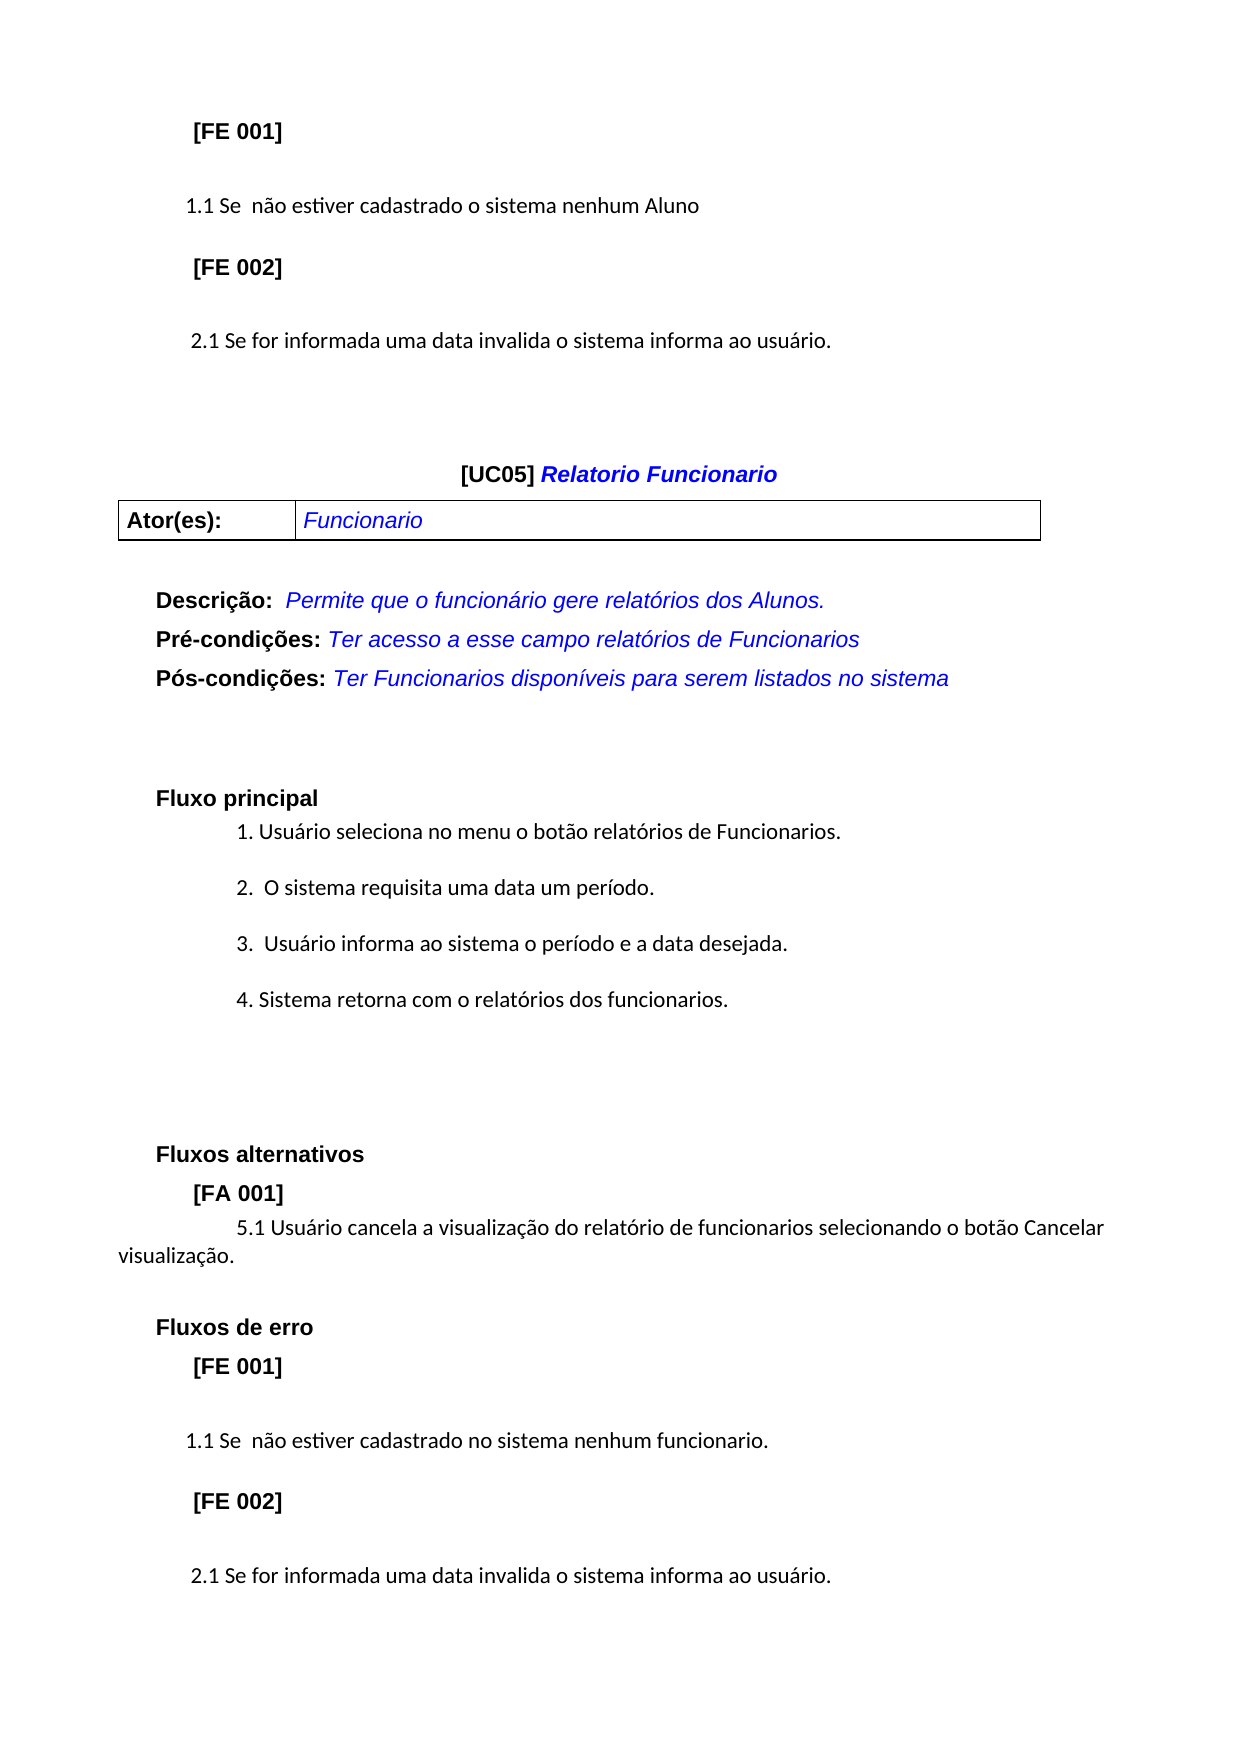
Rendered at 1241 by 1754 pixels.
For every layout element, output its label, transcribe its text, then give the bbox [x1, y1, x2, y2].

text [UC05] Relatorio Funcionario [118, 461, 1122, 487]
text 2. O sistema requisita uma data um período. [118, 873, 1122, 902]
text 5.1 Usuário cancela a visualização do relatório de funcionarios selecionando o botão Cancelar visualização. [118, 1213, 1122, 1269]
text 1.1 Se não estiver cadastrado no sistema nenhum funcionario. [118, 1426, 1122, 1454]
text [FA 001] [193, 1180, 1122, 1207]
text Fluxo principal [156, 785, 1122, 811]
table_header Ator(es): [119, 501, 295, 539]
text Pré-condições: Ter acesso a esse campo relatórios de Funcionarios [156, 626, 1122, 652]
text 2.1 Se for informada uma data invalida o sistema informa ao usuário. [118, 327, 1122, 355]
text 2.1 Se for informada uma data invalida o sistema informa ao usuário. [118, 1561, 1122, 1589]
text 1.1 Se não estiver cadastrado o sistema nenhum Aluno [118, 191, 1122, 219]
text [FE 001] [193, 118, 1122, 144]
text 1. Usuário seleciona no menu o botão relatórios de Funcionarios. [118, 817, 1122, 846]
text Fluxos alternativos [156, 1141, 1122, 1168]
text [FE 001] [193, 1353, 1122, 1379]
text Pós-condições: Ter Funcionarios disponíveis para serem listados no sistema [156, 665, 1122, 691]
text Descrição: Permite que o funcionário gere relatórios dos Alunos. [156, 587, 1122, 614]
text [FE 002] [193, 1488, 1122, 1515]
text Fluxos de erro [156, 1314, 1122, 1340]
text 4. Sistema retorna com o relatórios dos funcionarios. [118, 986, 1122, 1014]
table_header Funcionario [296, 501, 1040, 539]
text 3. Usuário informa ao sistema o período e a data desejada. [118, 929, 1122, 958]
text [FE 002] [193, 253, 1122, 280]
